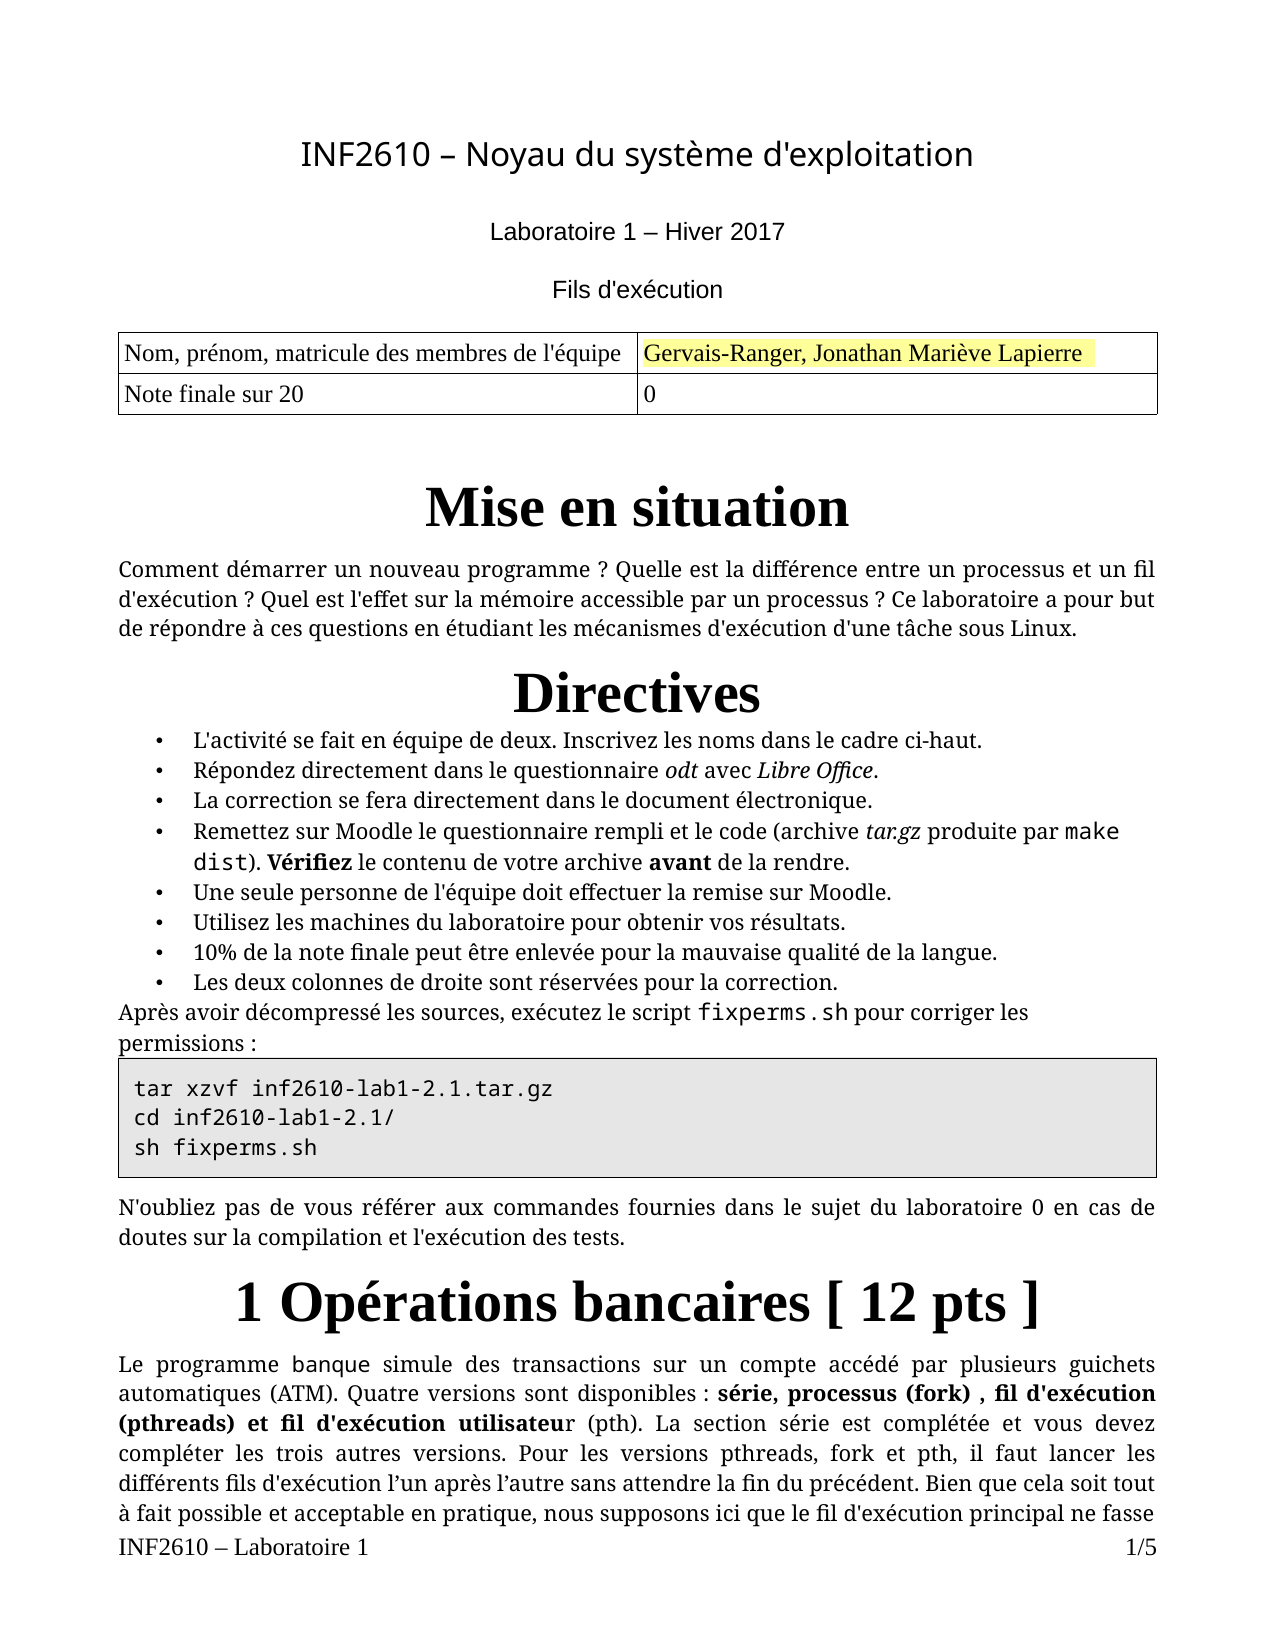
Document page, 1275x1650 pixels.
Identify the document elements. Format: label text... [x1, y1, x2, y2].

list L'activité se fait en équipe de deux. Inscrivez les noms dans le cadre ci-haut. [156, 725, 1157, 755]
list La correction se fera directement dans le document électronique. [156, 785, 1157, 815]
text Après avoir décompressé les sources, exécutez le script fixperms.sh pour corriger les permissions : [118, 996, 1157, 1057]
subtitle Opérations bancaires [ 12 pts ] [118, 1267, 1157, 1334]
text Comment démarrer un nouveau programme ? Quelle est la différence entre un processus et un fil d'exécution ? Quel est l'effet sur la mémoire accessible par un processus ? Ce laboratoire a pour but de répondre à ces questions en étudiant les mécanismes d'exécution d'une tâche sous Linux. [118, 554, 1157, 643]
table_cell Note finale sur 20 [119, 374, 637, 414]
text INF2610 – Noyau du système d'exploitation [118, 131, 1157, 176]
table_header Nom, prénom, matricule des membres de l'équipe [119, 333, 637, 373]
text Le programme banque simule des transactions sur un compte accédé par plusieurs guichets automatiques (ATM). Quatre versions sont disponibles : série, processus (fork) , fil d'exécution (pthreads) et fil d'exécution utilisateur (pth). La section série est complétée et vous devez compléter les trois autres versions. Pour les versions pthreads, fork et pth, il faut lancer les différents fils d'exécution l’un après l’autre sans attendre la fin du précédent. Bien que cela soit tout à fait possible et acceptable en pratique, nous supposons ici que le fil d'exécution principal ne fasse [118, 1349, 1157, 1527]
list Répondez directement dans le questionnaire odt avec Libre Office. [156, 755, 1157, 785]
subtitle Directives [118, 658, 1157, 725]
text cd inf2610-lab1-2.1/ [119, 1087, 1156, 1117]
list Une seule personne de l'équipe doit effectuer la remise sur Moodle. [156, 877, 1157, 907]
subtitle Mise en situation [118, 472, 1157, 539]
list 10% de la note finale peut être enlevée pour la mauvaise qualité de la langue. [156, 937, 1157, 967]
text Fils d'exécution [118, 275, 1157, 303]
text Laboratoire 1 – Hiver 2017 [118, 217, 1157, 246]
list Remettez sur Moodle le questionnaire rempli et le code (archive tar.gz produite par make dist). Vérifiez le contenu de votre archive avant de la rendre. [156, 815, 1157, 877]
text sh fixperms.sh [119, 1117, 1156, 1177]
table_header Gervais-Ranger, Jonathan Mariève Lapierre [638, 333, 1157, 373]
text tar xzvf inf2610-lab1-2.1.tar.gz [119, 1059, 1156, 1087]
table_cell 0 [638, 374, 1157, 414]
list Les deux colonnes de droite sont réservées pour la correction. [156, 967, 1157, 996]
list Utilisez les machines du laboratoire pour obtenir vos résultats. [156, 907, 1157, 937]
text N'oubliez pas de vous référer aux commandes fournies dans le sujet du laboratoire 0 en cas de doutes sur la compilation et l'exécution des tests. [118, 1192, 1157, 1252]
